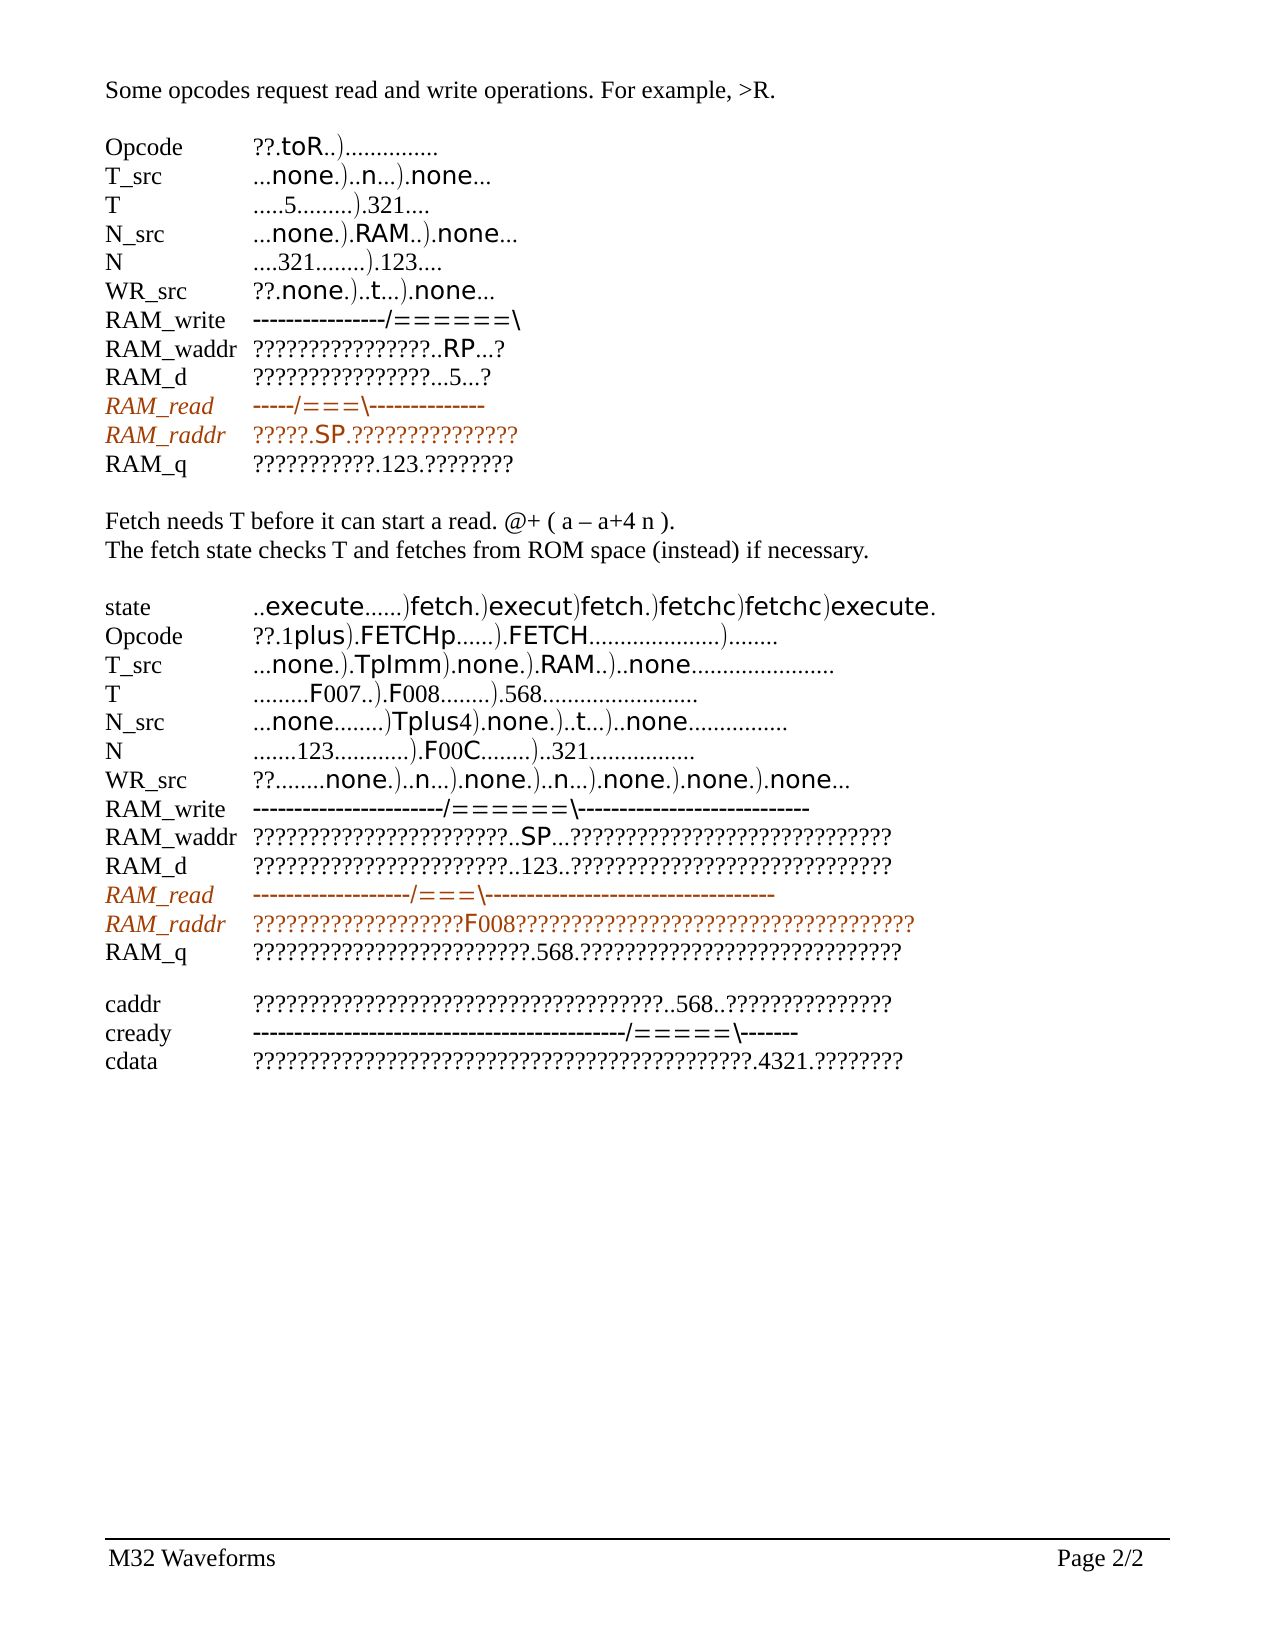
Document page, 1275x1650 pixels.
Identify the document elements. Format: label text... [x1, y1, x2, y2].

text RAM_raddr ?????.SP.??????????????? [105, 420, 1170, 449]
text N_src ...none.).RAM..).none... [105, 219, 1170, 247]
text T_src ...none.).TpImm).none.).RAM..)..none....................... [105, 650, 1170, 679]
text RAM_waddr ????????????????..RP...? [105, 334, 1170, 362]
text Opcode ??.toR..)............... [105, 132, 1170, 161]
text T_src ...none.)..n...).none... [105, 161, 1170, 190]
text The fetch state checks T and fetches from ROM space (instead) if necessary. [105, 535, 1170, 564]
text RAM_raddr ???????????????????F008???????????????????????????????????? [105, 909, 1170, 937]
text RAM_q ???????????.123.???????? [105, 449, 1170, 477]
text RAM_write ----------------/======\ [105, 305, 1170, 334]
text RAM_d ????????????????...5...? [105, 362, 1170, 391]
text N ....321........).123.... [105, 247, 1170, 276]
text cready ---------------------------------------------/=====\------- [105, 1018, 1170, 1046]
text T .........F007..).F008........).568......................... [105, 679, 1170, 707]
text WR_src ??.none.)..t...).none... [105, 276, 1170, 305]
text Opcode ??.1plus).FETCHp......).FETCH.....................)........ [105, 621, 1170, 650]
text cdata ?????????????????????????????????????????????.4321.???????? [105, 1046, 1170, 1075]
text RAM_write -----------------------/======\---------------------------- [105, 794, 1170, 822]
text T .....5.........).321.... [105, 190, 1170, 219]
text WR_src ??........none.)..n...).none.)..n...).none.).none.).none... [105, 765, 1170, 794]
text state ..execute......)fetch.)execut)fetch.)fetchc)fetchc)execute. [105, 592, 1170, 621]
text RAM_read -------------------/===\----------------------------------- [105, 880, 1170, 909]
text N_src ...none........)Tplus4).none.)..t...)..none................ [105, 707, 1170, 736]
text caddr ?????????????????????????????????????..568..??????????????? [105, 989, 1170, 1018]
text RAM_q ?????????????????????????.568.????????????????????????????? [105, 937, 1170, 966]
text Fetch needs T before it can start a read. @+ ( a – a+4 n ). [105, 506, 1170, 535]
text Some opcodes request read and write operations. For example, >R. [105, 75, 1170, 104]
text RAM_read -----/===\-------------- [105, 391, 1170, 420]
text RAM_waddr ???????????????????????..SP...????????????????????????????? [105, 822, 1170, 851]
text RAM_d ???????????????????????..123..????????????????????????????? [105, 851, 1170, 880]
text N .......123............).F00C........)..321................. [105, 736, 1170, 765]
